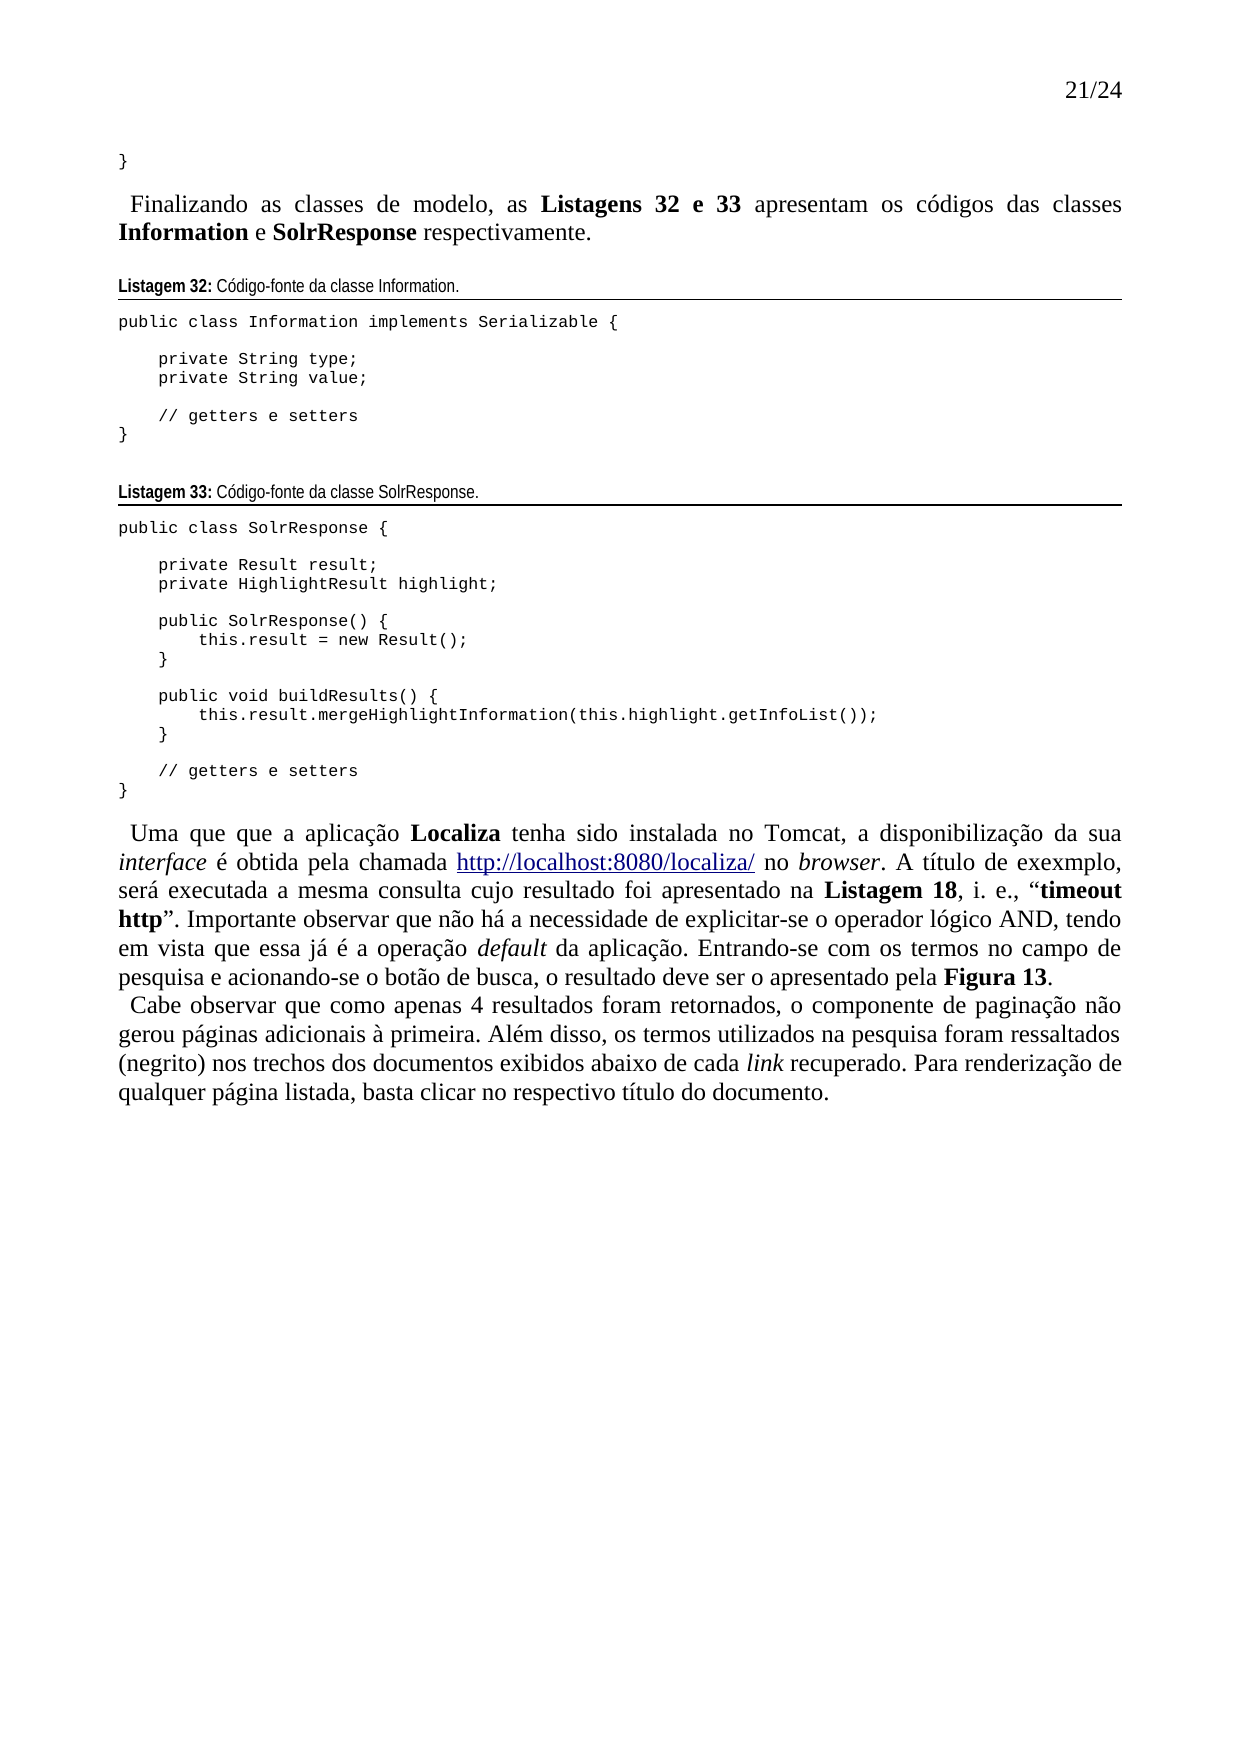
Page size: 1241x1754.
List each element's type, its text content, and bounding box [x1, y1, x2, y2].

list this.result = new Result(); [118, 631, 1122, 649]
list this.result.mergeHighlightInformation(this.highlight.getInfoList()); [118, 706, 1122, 724]
list } [118, 724, 1122, 743]
list Listagem 32: Código-fonte da classe Information. [118, 275, 1122, 299]
text Finalizando as classes de modelo, as Listagens 32 e 33 apresentam os códigos das classes Information e SolrResponse respectivamente. [118, 189, 1122, 246]
list private String type; [118, 350, 1122, 368]
list // getters e setters [118, 406, 1122, 425]
text Uma que que a aplicação Localiza tenha sido instalada no Tomcat, a disponibilização da sua interface é obtida pela chamada http://localhost:8080/localiza/ no browser. A título de exexmplo, será executada a mesma consulta cujo resultado foi apresentado na Listagem 18, i. e., “timeout http”. Importante observar que não há a necessidade de explicitar-se o operador lógico AND, tendo em vista que essa já é a operação default da aplicação. Entrando-se com os termos no campo de pesquisa e acionando-se o botão de busca, o resultado deve ser o apresentado pela Figura 13. [118, 818, 1122, 991]
list // getters e setters [118, 762, 1122, 781]
list } [118, 151, 1122, 170]
list } [118, 781, 1122, 799]
list } [118, 425, 1122, 443]
list } [118, 649, 1122, 668]
list Listagem 33: Código-fonte da classe SolrResponse. [118, 481, 1122, 504]
list public class SolrResponse { [118, 518, 1122, 537]
list private Result result; [118, 556, 1122, 574]
list public void buildResults() { [118, 687, 1122, 706]
list public class Information implements Serializable { [118, 312, 1122, 331]
list private String value; [118, 368, 1122, 387]
list private HighlightResult highlight; [118, 574, 1122, 593]
text Cabe observar que como apenas 4 resultados foram retornados, o componente de paginação não gerou páginas adicionais à primeira. Além disso, os termos utilizados na pesquisa foram ressaltados (negrito) nos trechos dos documentos exibidos abaixo de cada link recuperado. Para renderização de qualquer página listada, basta clicar no respectivo título do documento. [118, 991, 1122, 1106]
list public SolrResponse() { [118, 612, 1122, 631]
